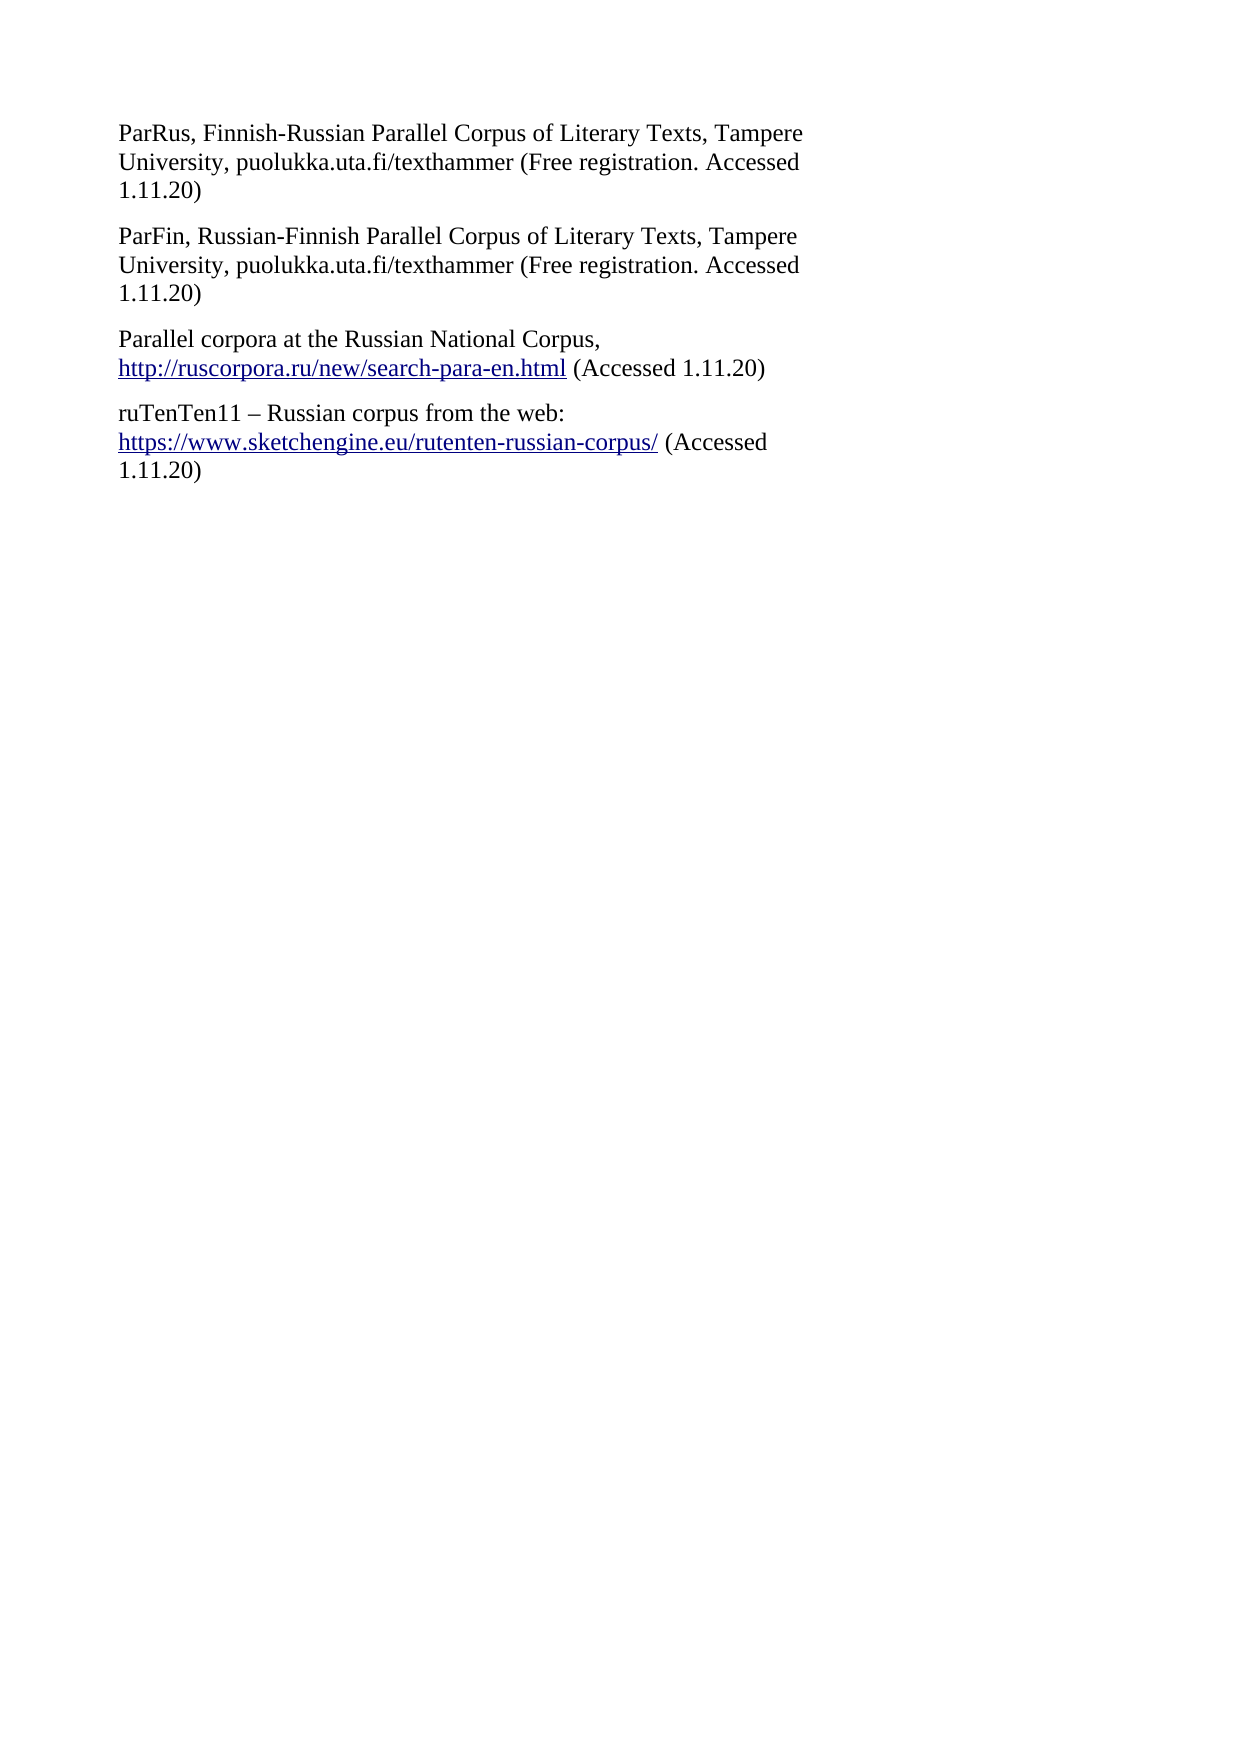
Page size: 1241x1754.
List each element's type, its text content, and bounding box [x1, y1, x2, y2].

text ParRus, Finnish-Russian Parallel Corpus of Literary Texts, Tampere University, puolukka.uta.fi/texthammer (Free registration. Accessed 1.11.20) [118, 118, 827, 204]
text ruTenTen11 – Russian corpus from the web: https://www.sketchengine.eu/rutenten-russian-corpus/ (Accessed 1.11.20) [118, 398, 827, 484]
text ParFin, Russian-Finnish Parallel Corpus of Literary Texts, Tampere University, puolukka.uta.fi/texthammer (Free registration. Accessed 1.11.20) [118, 221, 827, 307]
text Parallel corpora at the Russian National Corpus, http://ruscorpora.ru/new/search-para-en.html (Accessed 1.11.20) [118, 324, 827, 381]
